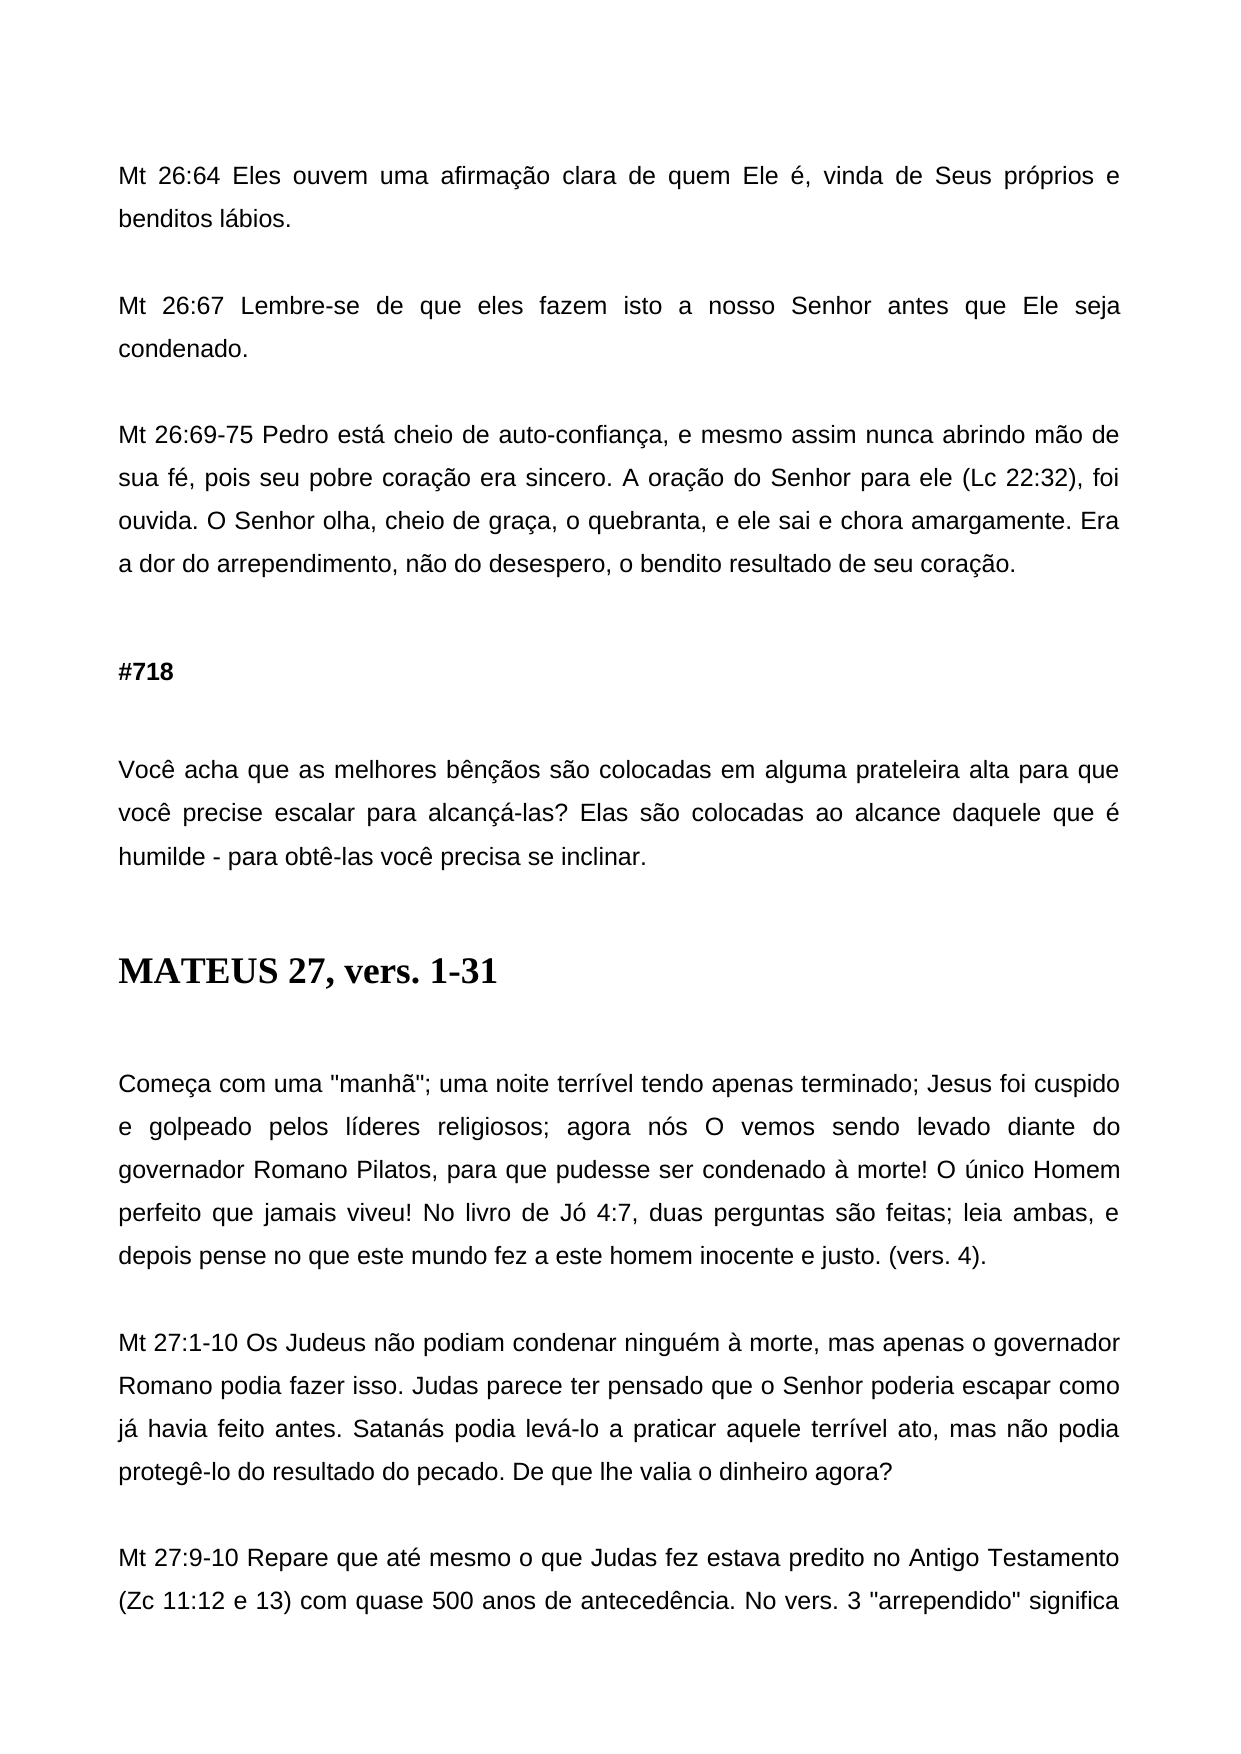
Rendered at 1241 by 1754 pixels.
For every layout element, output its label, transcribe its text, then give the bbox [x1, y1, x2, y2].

text Você acha que as melhores bênçãos são colocadas em alguma prateleira alta para que você precise escalar para alcançá-las? Elas são colocadas ao alcance daquele que é humilde - para obtê-las você precisa se inclinar. [118, 755, 1122, 870]
subtitle MATEUS 27, vers. 1-31 [118, 948, 1122, 992]
text Mt 27:9-10 Repare que até mesmo o que Judas fez estava predito no Antigo Testamento (Zc 11:12 e 13) com quase 500 anos de antecedência. No vers. 3 "arrependido" significa [118, 1543, 1122, 1615]
text Mt 26:69-75 Pedro está cheio de auto-confiança, e mesmo assim nunca abrindo mão de sua fé, pois seu pobre coração era sincero. A oração do Senhor para ele (Lc 22:32), foi ouvida. O Senhor olha, cheio de graça, o quebranta, e ele sai e chora amargamente. Era a dor do arrependimento, não do desespero, o bendito resultado de seu coração. [118, 420, 1122, 578]
text Mt 26:64 Eles ouvem uma afirmação clara de quem Ele é, vinda de Seus próprios e benditos lábios. [118, 161, 1122, 233]
subtitle #718 [118, 656, 1122, 685]
text Mt 26:67 Lembre-se de que eles fazem isto a nosso Senhor antes que Ele seja condenado. [118, 291, 1122, 362]
text Mt 27:1-10 Os Judeus não podiam condenar ninguém à morte, mas apenas o governador Romano podia fazer isso. Judas parece ter pensado que o Senhor poderia escapar como já havia feito antes. Satanás podia levá-lo a praticar aquele terrível ato, mas não podia protegê-lo do resultado do pecado. De que lhe valia o dinheiro agora? [118, 1328, 1122, 1486]
text Começa com uma "manhã"; uma noite terrível tendo apenas terminado; Jesus foi cuspido e golpeado pelos líderes religiosos; agora nós O vemos sendo levado diante do governador Romano Pilatos, para que pudesse ser condenado à morte! O único Homem perfeito que jamais viveu! No livro de Jó 4:7, duas perguntas são feitas; leia ambas, e depois pense no que este mundo fez a este homem inocente e justo. (vers. 4). [118, 1069, 1122, 1270]
